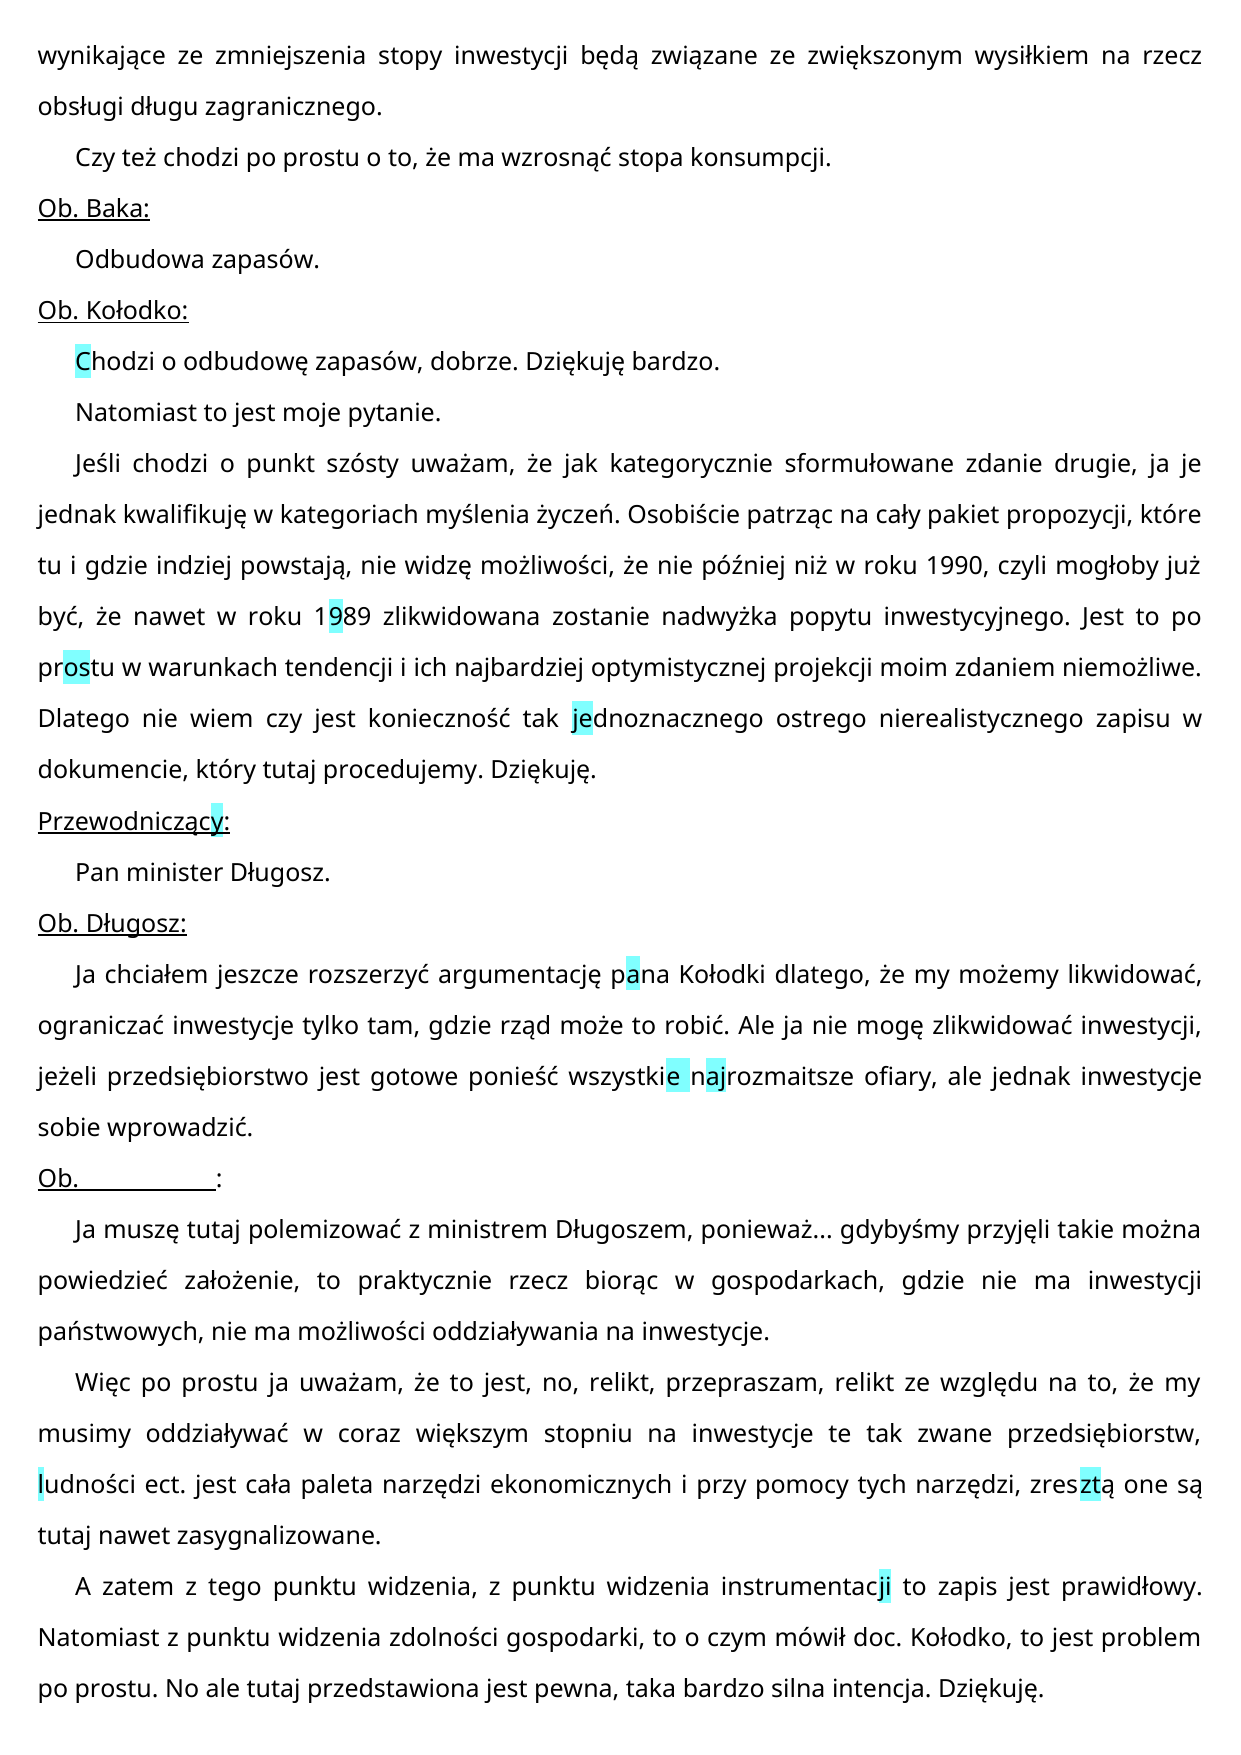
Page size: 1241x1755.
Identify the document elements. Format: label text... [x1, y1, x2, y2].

text wynikające ze zmniejszenia stopy inwestycji będą związane ze zwiększonym wysiłkiem na rzecz obsługi długu zagranicznego. [37, 37, 1203, 123]
text Jeśli chodzi o punkt szósty uważam, że jak kategorycznie sformułowane zdanie drugie, ja je jednak kwalifikuję w kategoriach myślenia życzeń. Osobiście patrząc na cały pakiet propozycji, które tu i gdzie indziej powstają, nie widzę możliwości, że nie później niż w roku 1990, czyli mogłoby już być, że nawet w roku 1989 zlikwidowana zostanie nadwyżka popytu inwestycyjnego. Jest to po prostu w warunkach tendencji i ich najbardziej optymistycznej projekcji moim zdaniem niemożliwe. Dlatego nie wiem czy jest konieczność tak jednoznacznego ostrego nierealistycznego zapisu w dokumencie, który tutaj procedujemy. Dziękuję. [37, 446, 1203, 786]
text Czy też chodzi po prostu o to, że ma wzrosnąć stopa konsumpcji. [37, 139, 1203, 174]
text Więc po prostu ja uważam, że to jest, no, relikt, przepraszam, relikt ze względu na to, że my musimy oddziaływać w coraz większym stopniu na inwestycje te tak zwane przedsiębiorstw, ludności ect. jest cała paleta narzędzi ekonomicznych i przy pomocy tych narzędzi, zresztą one są tutaj nawet zasygnalizowane. [37, 1364, 1203, 1552]
text A zatem z tego punktu widzenia, z punktu widzenia instrumentacji to zapis jest prawidłowy. Natomiast z punktu widzenia zdolności gospodarki, to o czym mówił doc. Kołodko, to jest problem po prostu. No ale tutaj przedstawiona jest pewna, taka bardzo silna intencja. Dziękuję. [37, 1569, 1203, 1705]
text Odbudowa zapasów. [37, 242, 1203, 276]
text Ob. Baka: [37, 191, 1203, 225]
text Ja muszę tutaj polemizować z ministrem Długoszem, ponieważ... gdybyśmy przyjęli takie można powiedzieć założenie, to praktycznie rzecz biorąc w gospodarkach, gdzie nie ma inwestycji państwowych, nie ma możliwości oddziaływania na inwestycje. [37, 1211, 1203, 1348]
text Przewodniczący: [37, 803, 1203, 837]
text Ob. : [37, 1160, 1203, 1194]
text Ob. Kołodko: [37, 293, 1203, 327]
text Natomiast to jest moje pytanie. [37, 395, 1203, 429]
text Chodzi o odbudowę zapasów, dobrze. Dziękuję bardzo. [37, 344, 1203, 378]
text Pan minister Długosz. [37, 854, 1203, 888]
text Ja chciałem jeszcze rozszerzyć argumentację pana Kołodki dlatego, że my możemy likwidować, ograniczać inwestycje tylko tam, gdzie rząd może to robić. Ale ja nie mogę zlikwidować inwestycji, jeżeli przedsiębiorstwo jest gotowe ponieść wszystkie najrozmaitsze ofiary, ale jednak inwestycje sobie wprowadzić. [37, 956, 1203, 1143]
text Ob. Długosz: [37, 905, 1203, 939]
